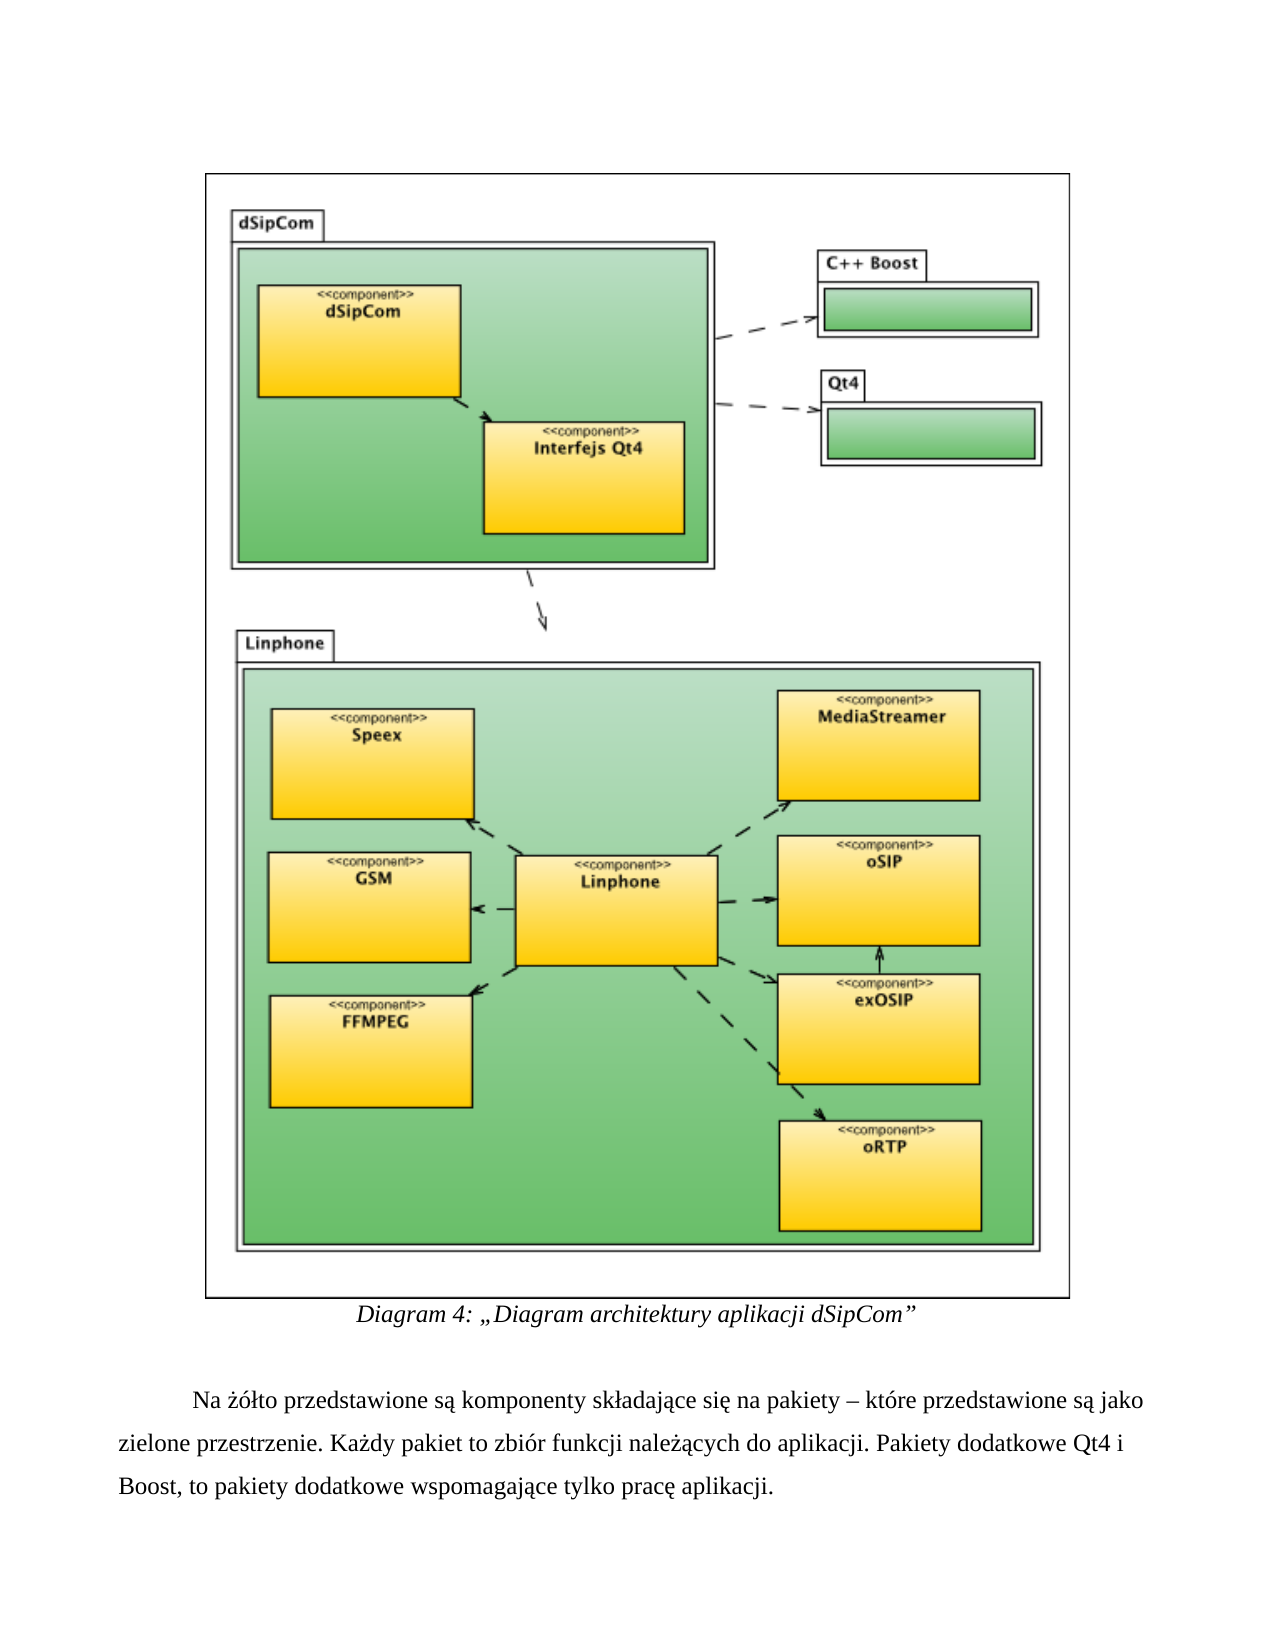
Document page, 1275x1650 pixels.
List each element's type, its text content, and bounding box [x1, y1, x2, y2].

text Na żółto przedstawione są komponenty składające się na pakiety – które przedstawione są jako zielone przestrzenie. Każdy pakiet to zbiór funkcji należących do aplikacji. Pakiety dodatkowe Qt4 i Boost, to pakiety dodatkowe wspomagające tylko pracę aplikacji. [118, 1385, 1157, 1500]
text Diagram 4: „Diagram architektury aplikacji dSipCom” [205, 1299, 1070, 1328]
picture [205, 173, 1071, 1299]
